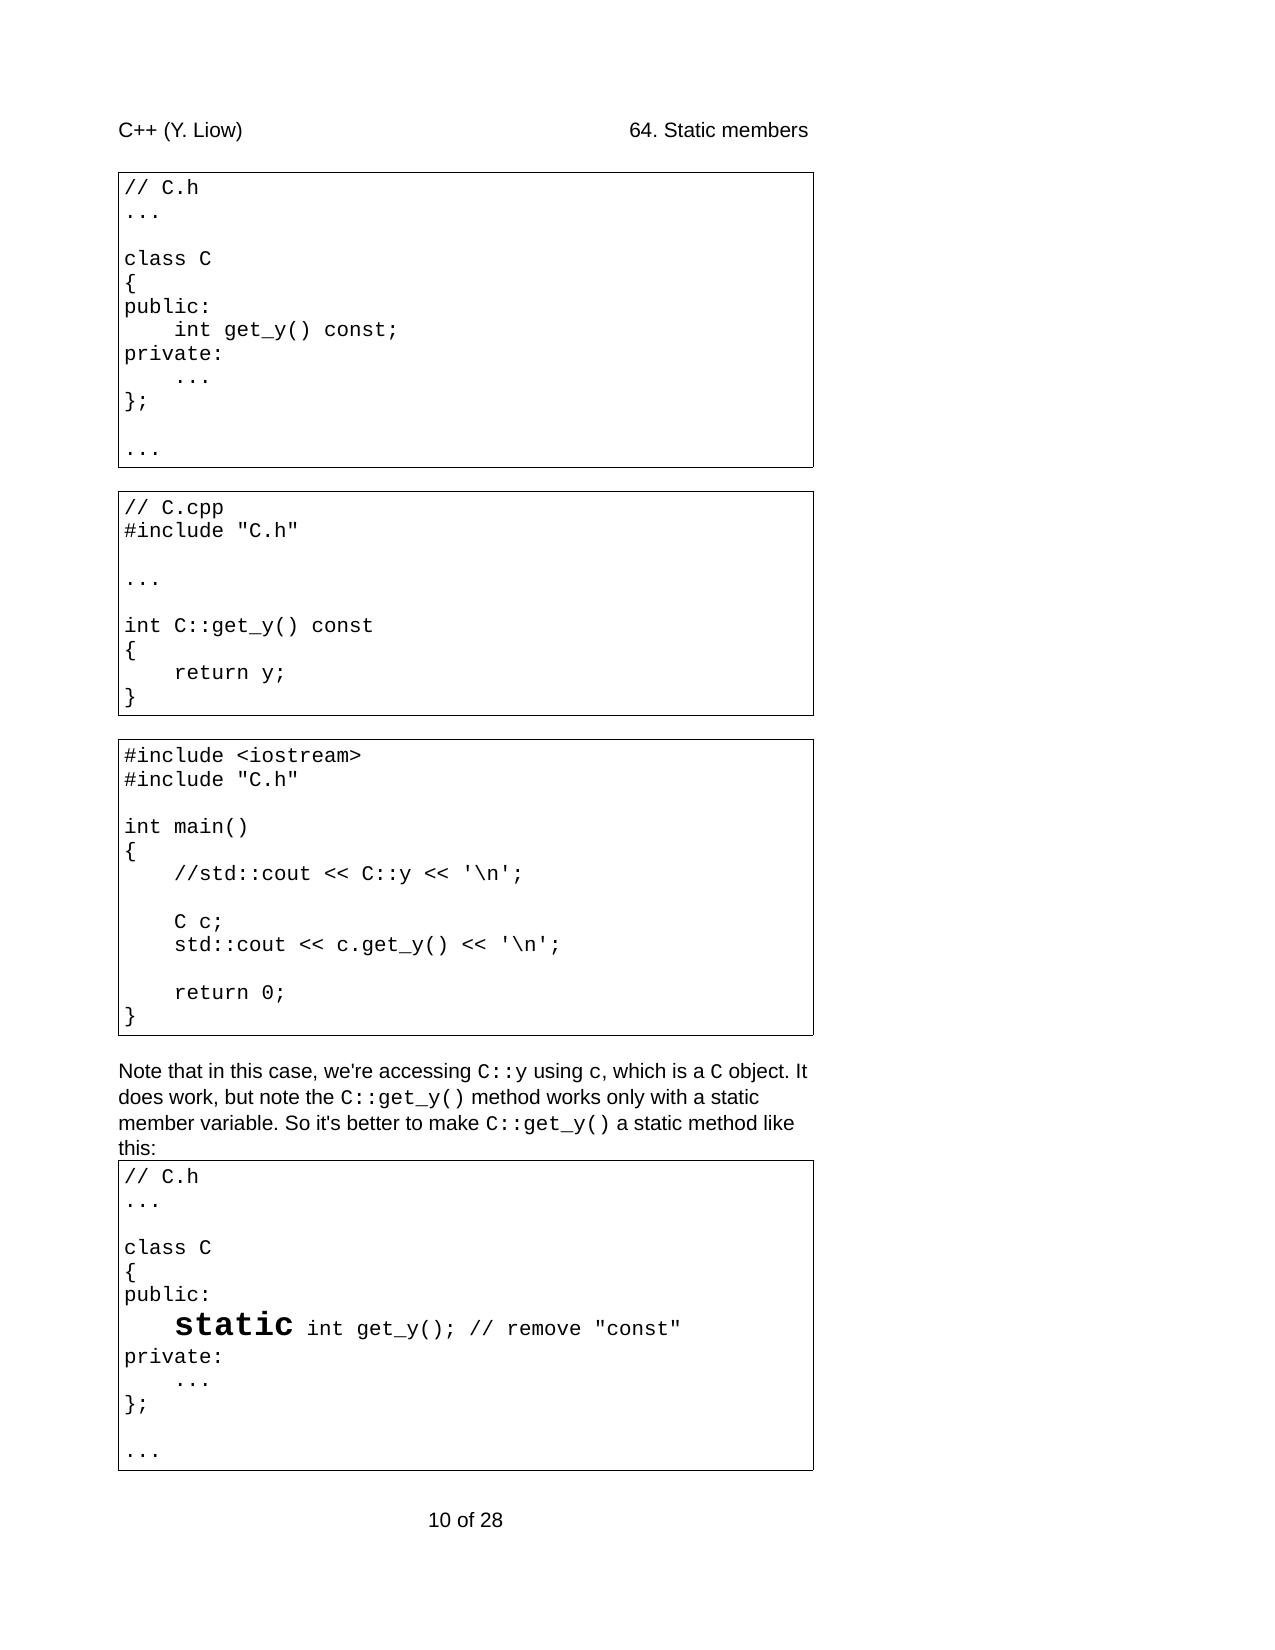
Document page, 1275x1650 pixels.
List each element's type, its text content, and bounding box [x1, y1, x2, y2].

table_header // C.cpp #include "C.h" ... int C::get_y() const { return y; } [119, 492, 813, 715]
table_header // C.h ... class C { public: int get_y() const; private: ... }; ... [119, 173, 813, 467]
table_header // C.h ... class C { public: static int get_y(); // remove "const" private: ... }; ... [119, 1161, 813, 1470]
text Note that in this case, we're accessing C::y using c, which is a C object. It does work, but note the C::get_y() method works only with a static member variable. So it's better to make C::get_y() a static method like this: [118, 1059, 813, 1160]
table_header #include <iostream> #include "C.h" int main() { //std::cout << C::y << '\n'; C c; std::cout << c.get_y() << '\n'; return 0; } [119, 740, 813, 1035]
